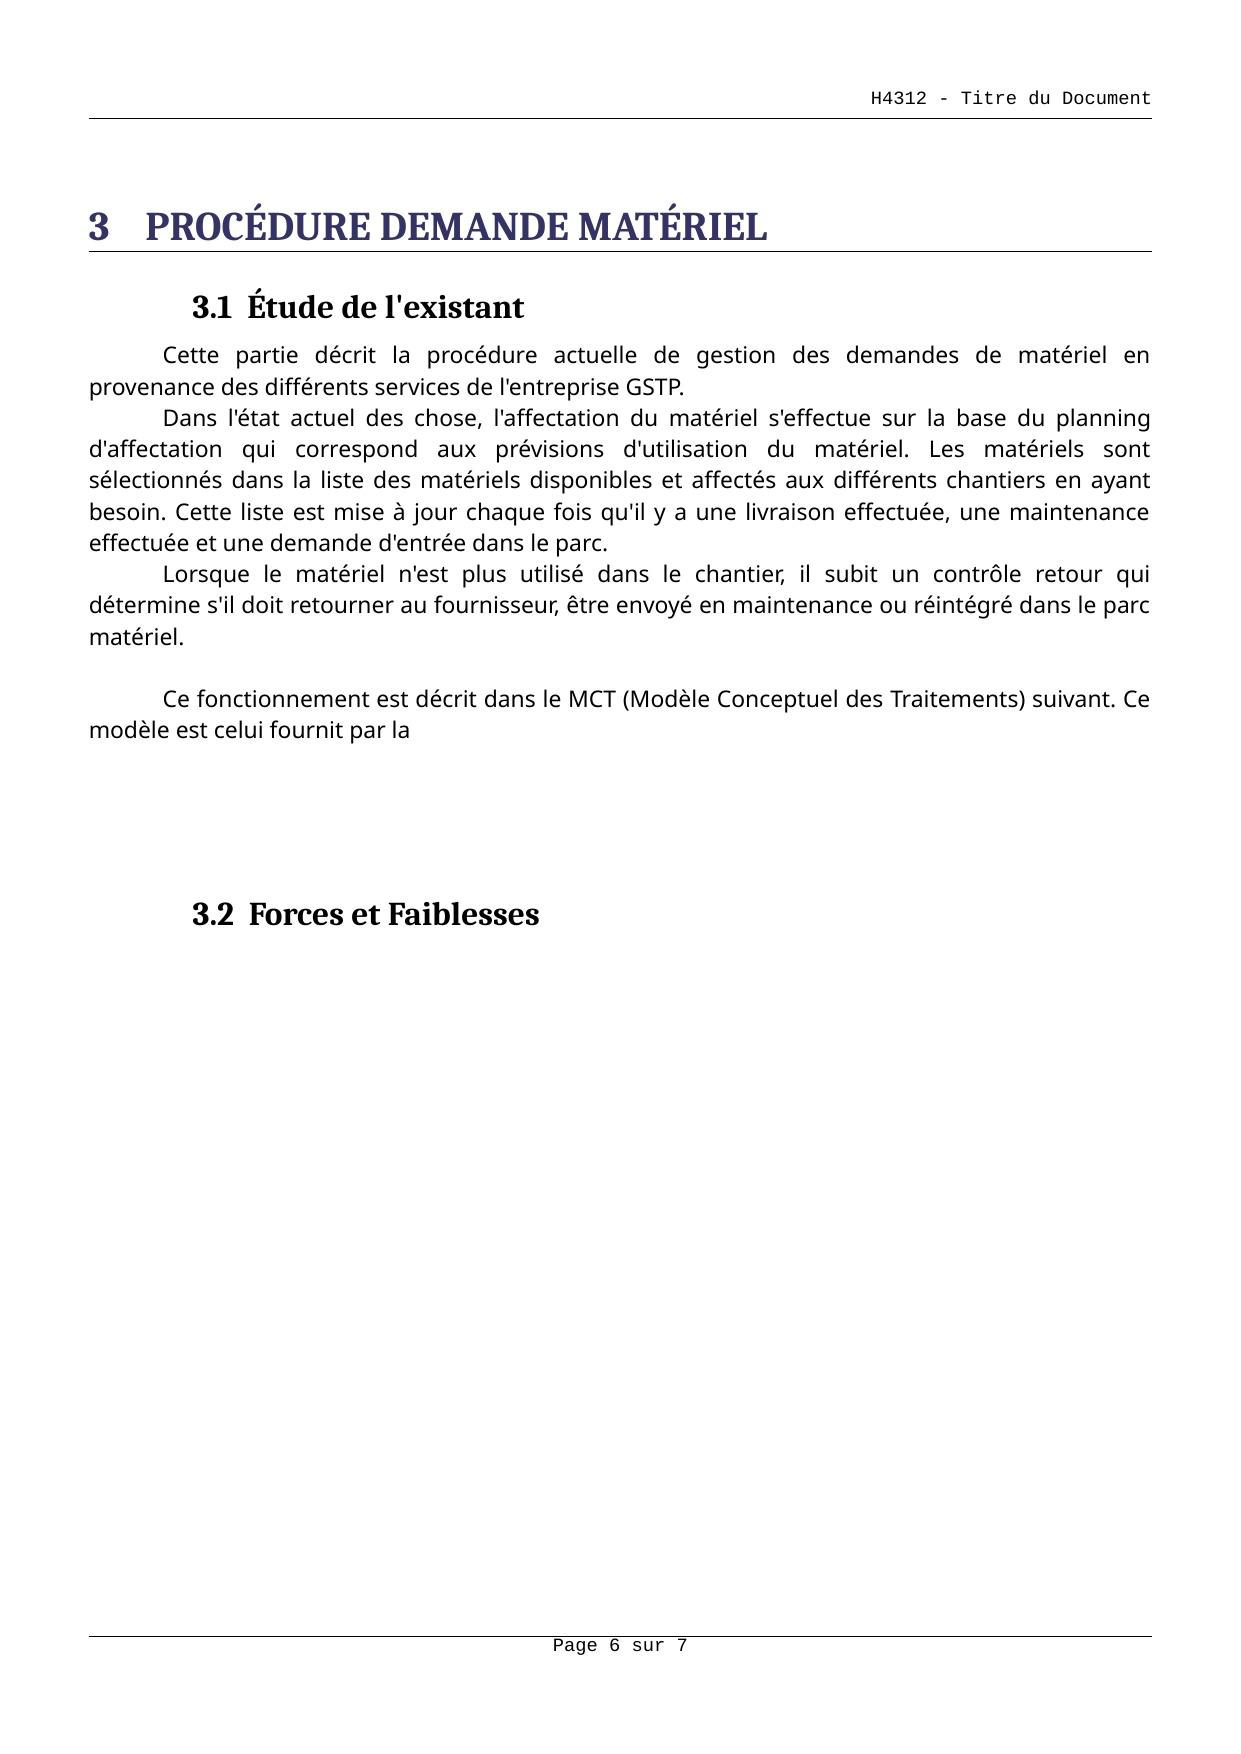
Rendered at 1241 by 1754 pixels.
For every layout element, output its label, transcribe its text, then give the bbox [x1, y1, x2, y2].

subtitle Procédure demande matériel [88, 204, 1152, 251]
subtitle Forces et Faiblesses [133, 895, 1152, 934]
subtitle Étude de l'existant [133, 288, 1152, 327]
text Ce fonctionnement est décrit dans le MCT (Modèle Conceptuel des Traitements) suivant. Ce modèle est celui fournit par la [88, 683, 1152, 745]
text Lorsque le matériel n'est plus utilisé dans le chantier, il subit un contrôle retour qui détermine s'il doit retourner au fournisseur, être envoyé en maintenance ou réintégré dans le parc matériel. [88, 558, 1152, 652]
text Cette partie décrit la procédure actuelle de gestion des demandes de matériel en provenance des différents services de l'entreprise GSTP. [88, 339, 1152, 402]
text Dans l'état actuel des chose, l'affectation du matériel s'effectue sur la base du planning d'affectation qui correspond aux prévisions d'utilisation du matériel. Les matériels sont sélectionnés dans la liste des matériels disponibles et affectés aux différents chantiers en ayant besoin. Cette liste est mise à jour chaque fois qu'il y a une livraison effectuée, une maintenance effectuée et une demande d'entrée dans le parc. [88, 402, 1152, 558]
